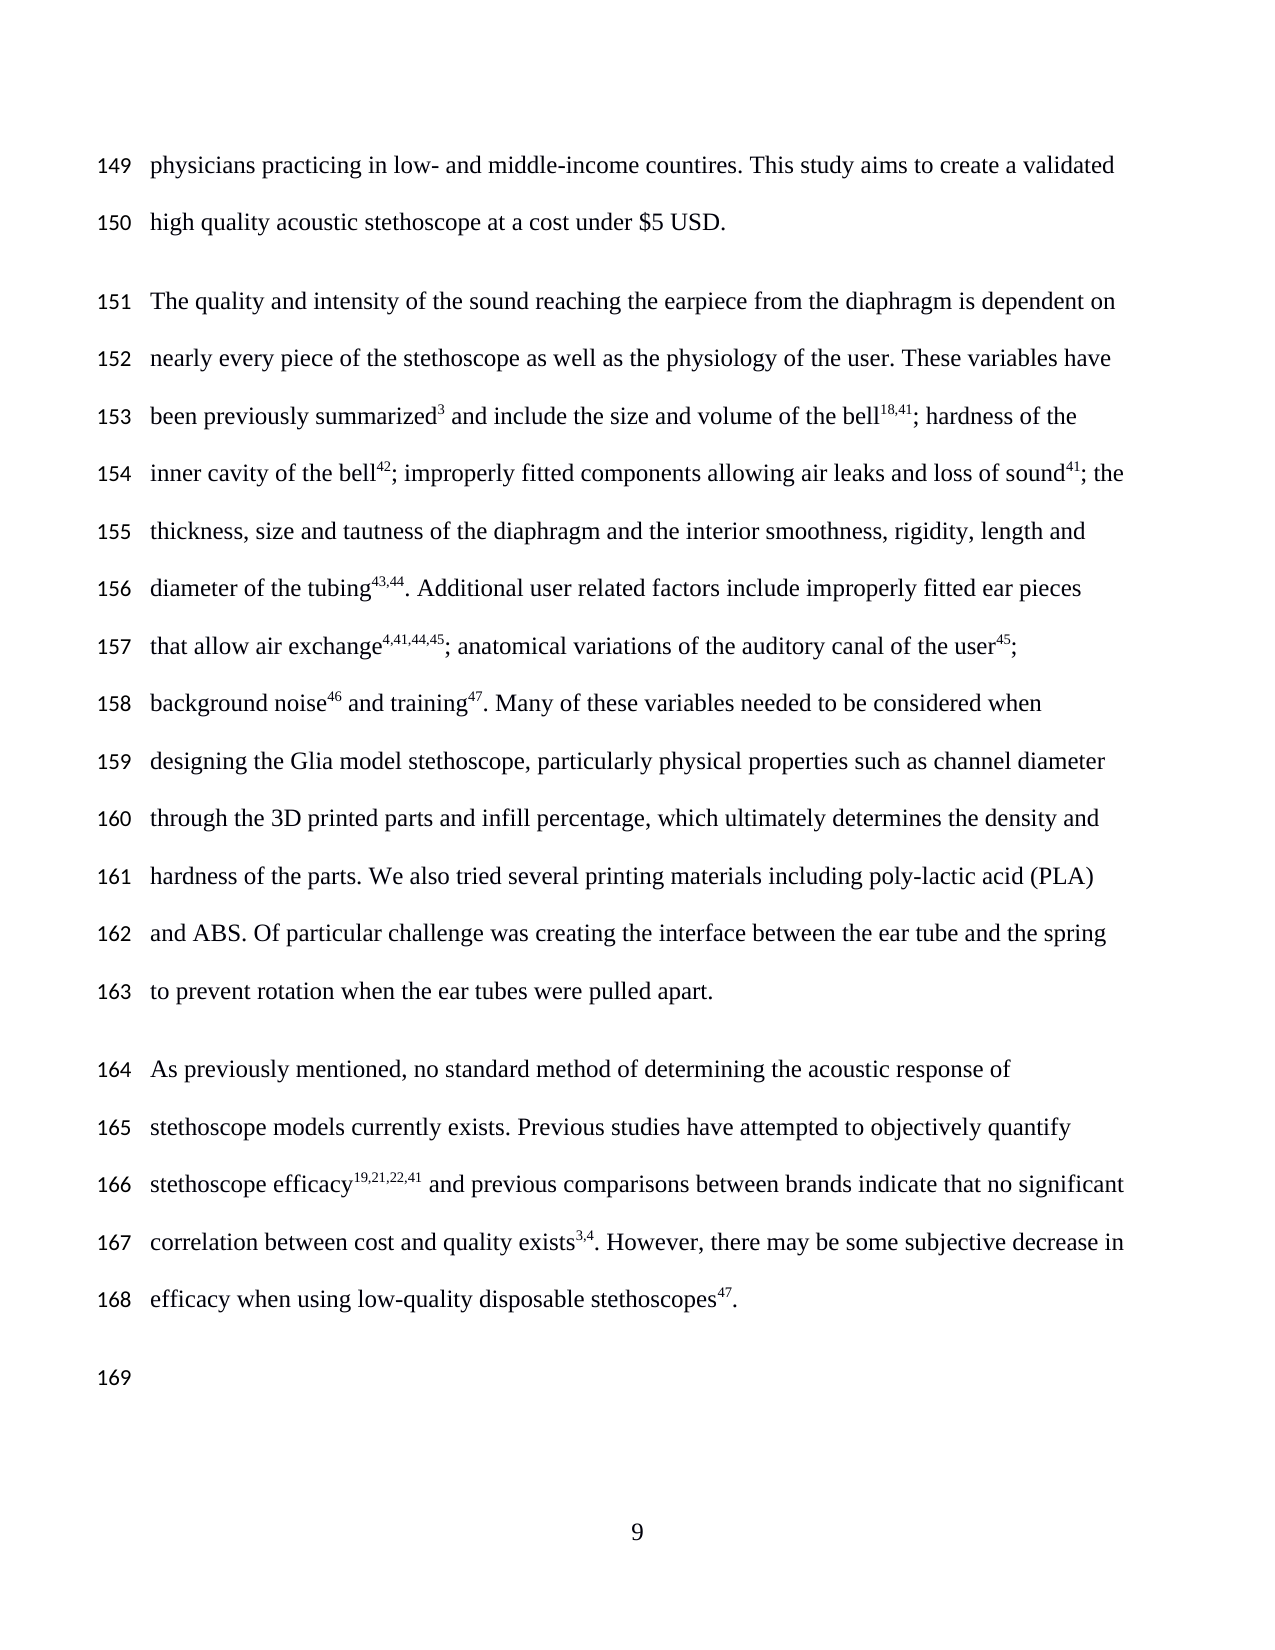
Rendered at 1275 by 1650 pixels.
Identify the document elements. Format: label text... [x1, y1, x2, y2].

text physicians practicing in low- and middle-income countires. This study aims to create a validated high quality acoustic stethoscope at a cost under $5 USD. [150, 150, 1125, 236]
text As previously mentioned, no standard method of determining the acoustic response of stethoscope models currently exists. Previous studies have attempted to objectively quantify stethoscope efficacy19,21,22,41 and previous comparisons between brands indicate that no significant correlation between cost and quality exists3,4. However, there may be some subjective decrease in efficacy when using low-quality disposable stethoscopes47. [150, 1054, 1125, 1313]
text The quality and intensity of the sound reaching the earpiece from the diaphragm is dependent on nearly every piece of the stethoscope as well as the physiology of the user. These variables have been previously summarized3 and include the size and volume of the bell18,41; hardness of the inner cavity of the bell42; improperly fitted components allowing air leaks and loss of sound41; the thickness, size and tautness of the diaphragm and the interior smoothness, rigidity, length and diameter of the tubing43,44. Additional user related factors include improperly fitted ear pieces that allow air exchange4,41,44,45; anatomical variations of the auditory canal of the user45; background noise46 and training47. Many of these variables needed to be considered when designing the Glia model stethoscope, particularly physical properties such as channel diameter through the 3D printed parts and infill percentage, which ultimately determines the density and hardness of the parts. We also tried several printing materials including poly-lactic acid (PLA) and ABS. Of particular challenge was creating the interface between the ear tube and the spring to prevent rotation when the ear tubes were pulled apart. [150, 286, 1125, 1004]
